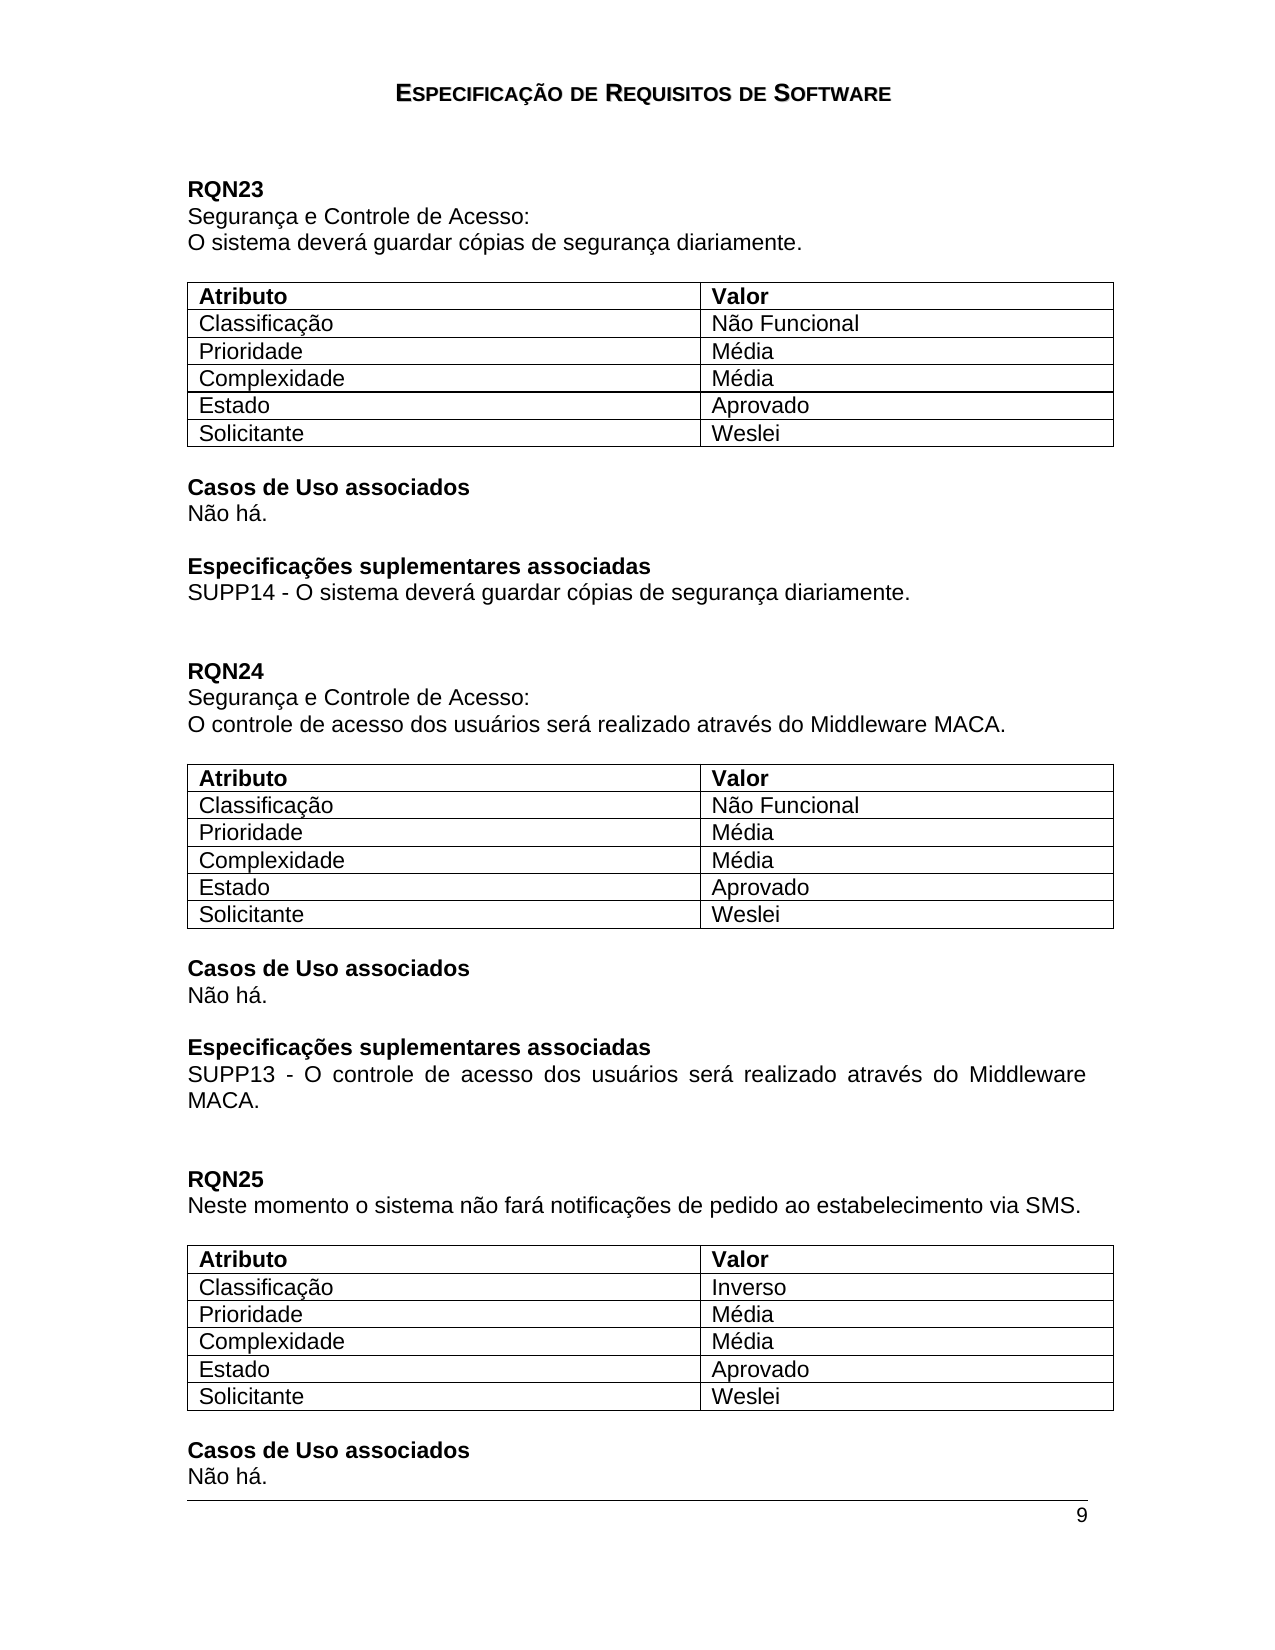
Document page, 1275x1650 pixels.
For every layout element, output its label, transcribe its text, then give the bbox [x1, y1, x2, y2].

text Especificações suplementares associadas [187, 1034, 1088, 1061]
table_header Valor [701, 283, 1113, 309]
table_header Atributo [188, 1246, 700, 1272]
table_cell Weslei [701, 901, 1113, 928]
table_header Valor [701, 765, 1113, 791]
text Segurança e Controle de Acesso: [187, 203, 1088, 229]
table_cell Estado [188, 1356, 700, 1382]
text SUPP13 - O controle de acesso dos usuários será realizado através do Middleware MACA. [187, 1061, 1088, 1113]
table_cell Média [701, 338, 1113, 364]
text O controle de acesso dos usuários será realizado através do Middleware MACA. [187, 711, 1088, 737]
table_cell Classificação [188, 1274, 700, 1300]
table_cell Média [701, 1301, 1113, 1327]
table_cell Weslei [701, 1383, 1113, 1409]
table_cell Classificação [188, 792, 700, 818]
table_header Valor [701, 1246, 1113, 1272]
text O sistema deverá guardar cópias de segurança diariamente. [187, 229, 1088, 255]
text Casos de Uso associados [187, 473, 1088, 500]
text Casos de Uso associados [187, 1437, 1088, 1463]
table_cell Classificação [188, 310, 700, 337]
table_cell Solicitante [188, 420, 700, 446]
table_cell Complexidade [188, 1328, 700, 1355]
table_cell Solicitante [188, 901, 700, 928]
table_cell Prioridade [188, 819, 700, 846]
text RQN25 [187, 1166, 1088, 1192]
table_cell Complexidade [188, 365, 700, 391]
text Especificações suplementares associadas [187, 553, 1088, 579]
table_cell Estado [188, 393, 700, 419]
table_cell Prioridade [188, 1301, 700, 1327]
table_cell Solicitante [188, 1383, 700, 1409]
table_cell Weslei [701, 420, 1113, 446]
text RQN23 [187, 176, 1088, 203]
table_cell Aprovado [701, 393, 1113, 419]
table_header Atributo [188, 283, 700, 309]
table_cell Aprovado [701, 1356, 1113, 1382]
table_cell Média [701, 819, 1113, 846]
text Segurança e Controle de Acesso: [187, 684, 1088, 711]
text RQN24 [187, 658, 1088, 684]
text Não há. [187, 982, 1088, 1008]
text Casos de Uso associados [187, 955, 1088, 982]
table_cell Prioridade [188, 338, 700, 364]
table_header Atributo [188, 765, 700, 791]
table_cell Aprovado [701, 874, 1113, 900]
table_cell Estado [188, 874, 700, 900]
text Não há. [187, 500, 1088, 526]
table_cell Média [701, 1328, 1113, 1355]
table_cell Média [701, 847, 1113, 873]
table_cell Não Funcional [701, 310, 1113, 337]
text SUPP14 - O sistema deverá guardar cópias de segurança diariamente. [187, 579, 1088, 605]
text Neste momento o sistema não fará notificações de pedido ao estabelecimento via SMS. [187, 1192, 1088, 1219]
table_cell Complexidade [188, 847, 700, 873]
table_cell Inverso [701, 1274, 1113, 1300]
table_cell Média [701, 365, 1113, 391]
table_cell Não Funcional [701, 792, 1113, 818]
text Não há. [187, 1463, 1088, 1489]
